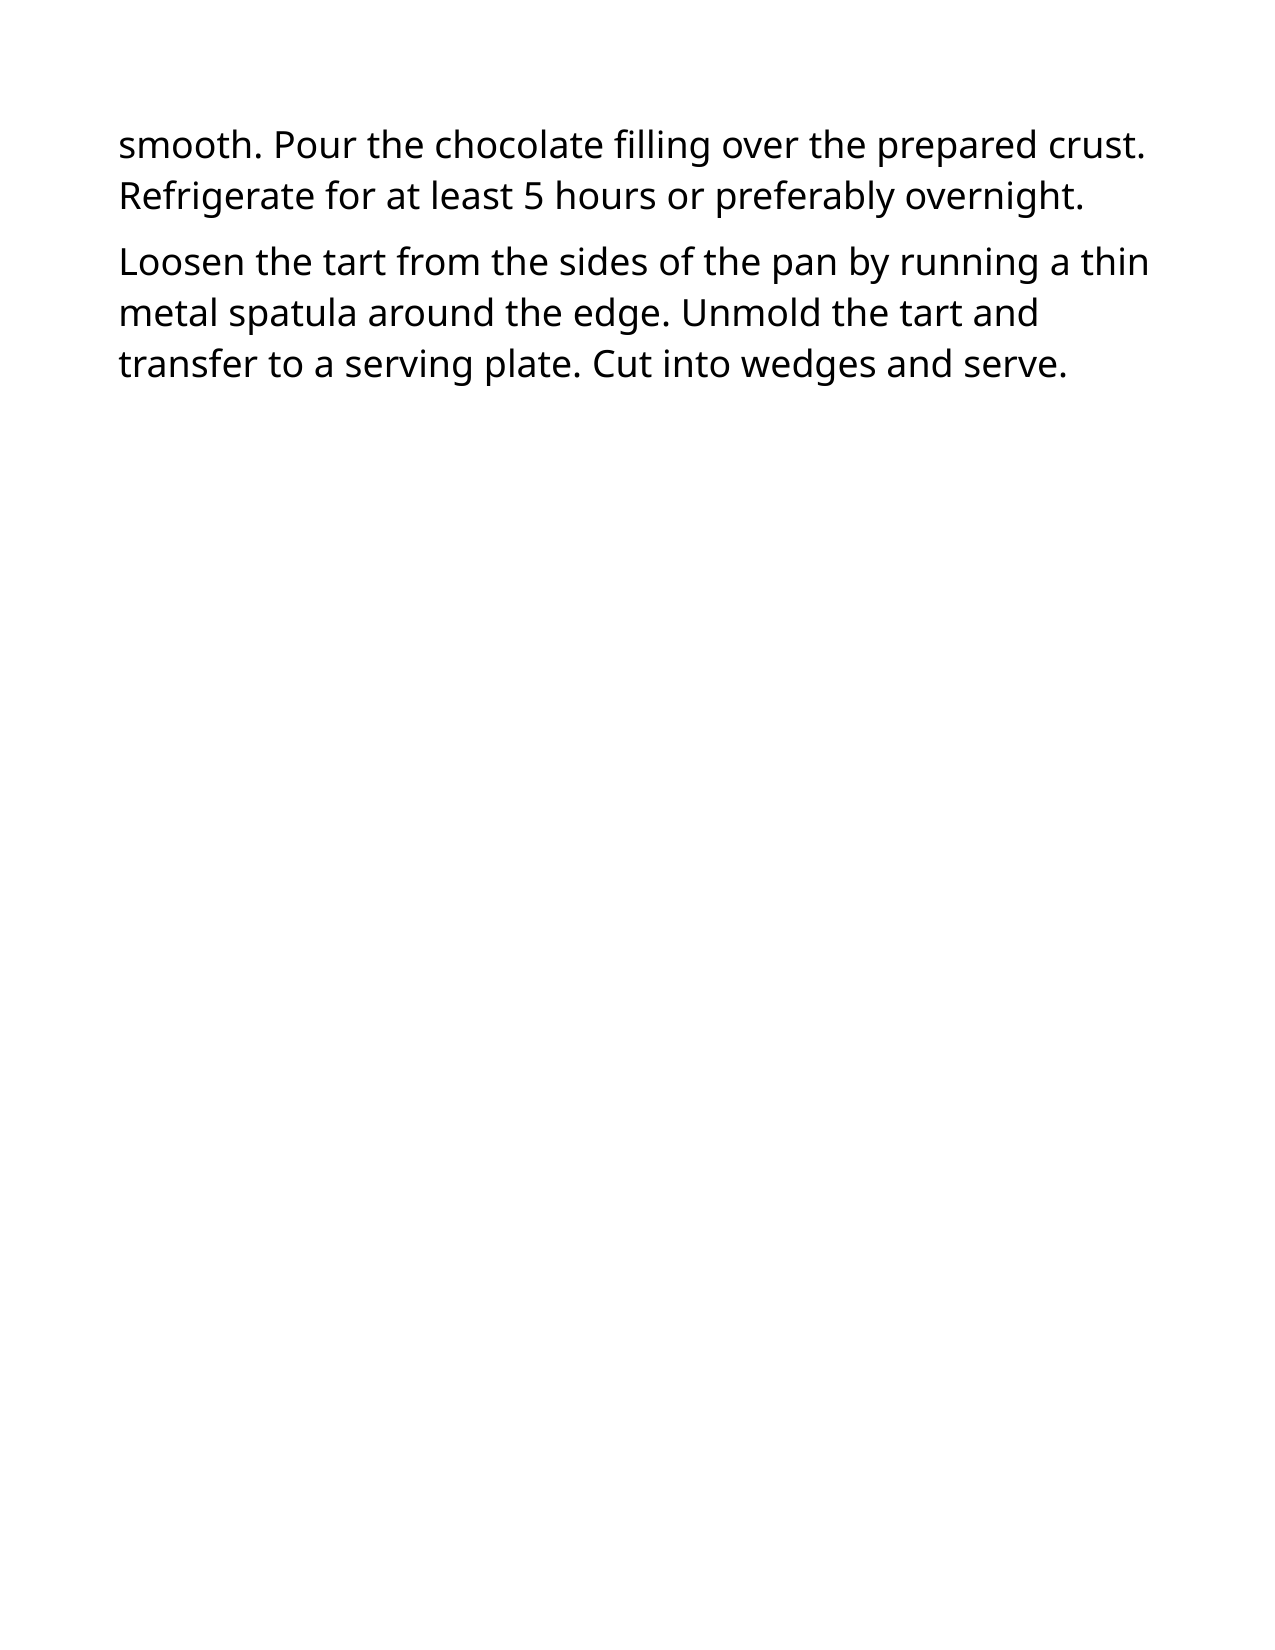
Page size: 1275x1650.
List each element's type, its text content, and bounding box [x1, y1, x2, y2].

text Loosen the tart from the sides of the pan by running a thin metal spatula around the edge. Unmold the tart and transfer to a serving plate. Cut into wedges and serve. [118, 235, 1157, 388]
text smooth. Pour the chocolate filling over the prepared crust. Refrigerate for at least 5 hours or preferably overnight. [118, 118, 1157, 220]
